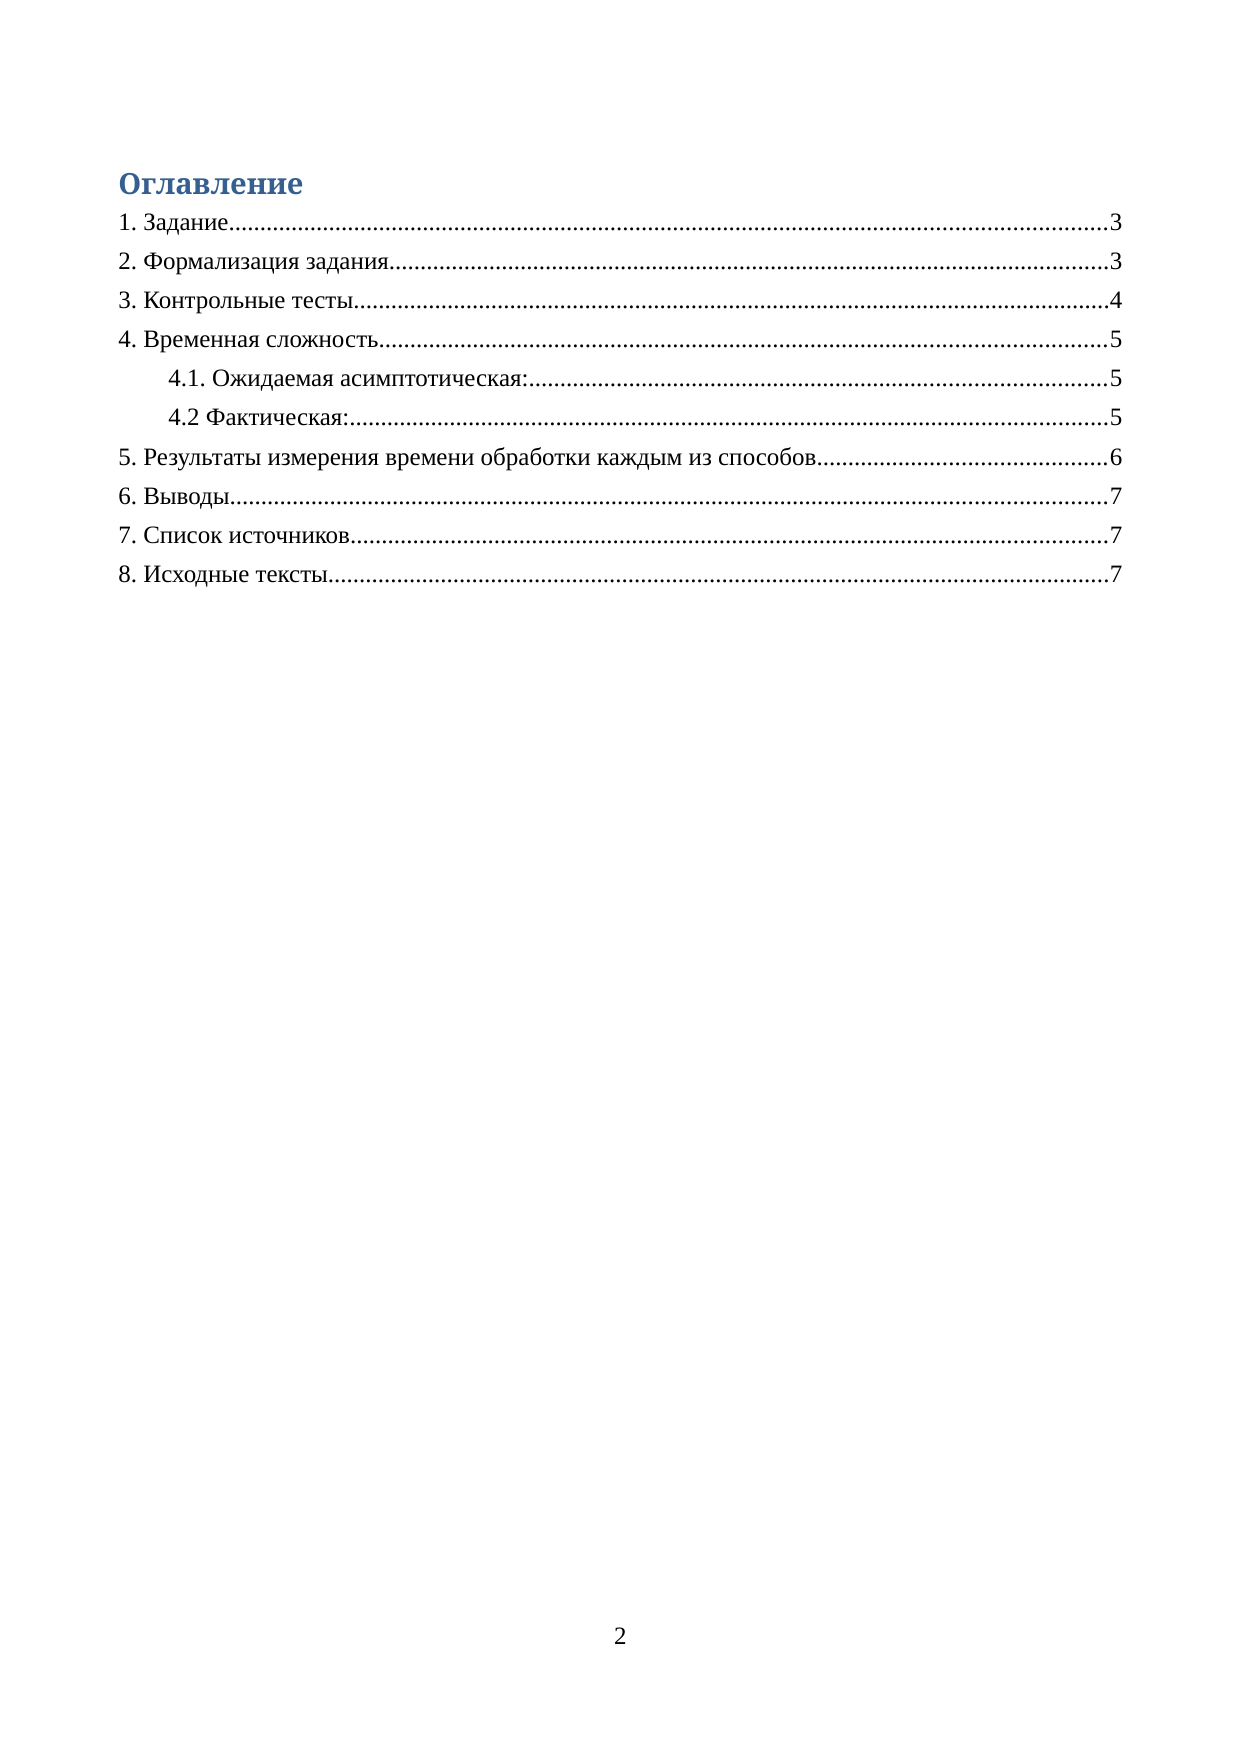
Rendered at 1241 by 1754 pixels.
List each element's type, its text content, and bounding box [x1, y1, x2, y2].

text 3. Контрольные тесты 4 [118, 285, 1122, 314]
text 7. Список источников 7 [118, 520, 1122, 549]
text 2. Формализация задания 3 [118, 246, 1122, 274]
text 1. Задание 3 [118, 207, 1122, 235]
text 4.2 Фактическая: 5 [168, 402, 1122, 431]
text 5. Результаты измерения времени обработки каждым из способов 6 [118, 442, 1122, 470]
text 4. Временная сложность 5 [118, 324, 1122, 353]
subtitle Оглавление [118, 168, 1122, 202]
text 4.1. Ожидаемая асимптотическая: 5 [168, 363, 1122, 392]
text 8. Исходные тексты 7 [118, 559, 1122, 588]
text 6. Выводы 7 [118, 481, 1122, 509]
